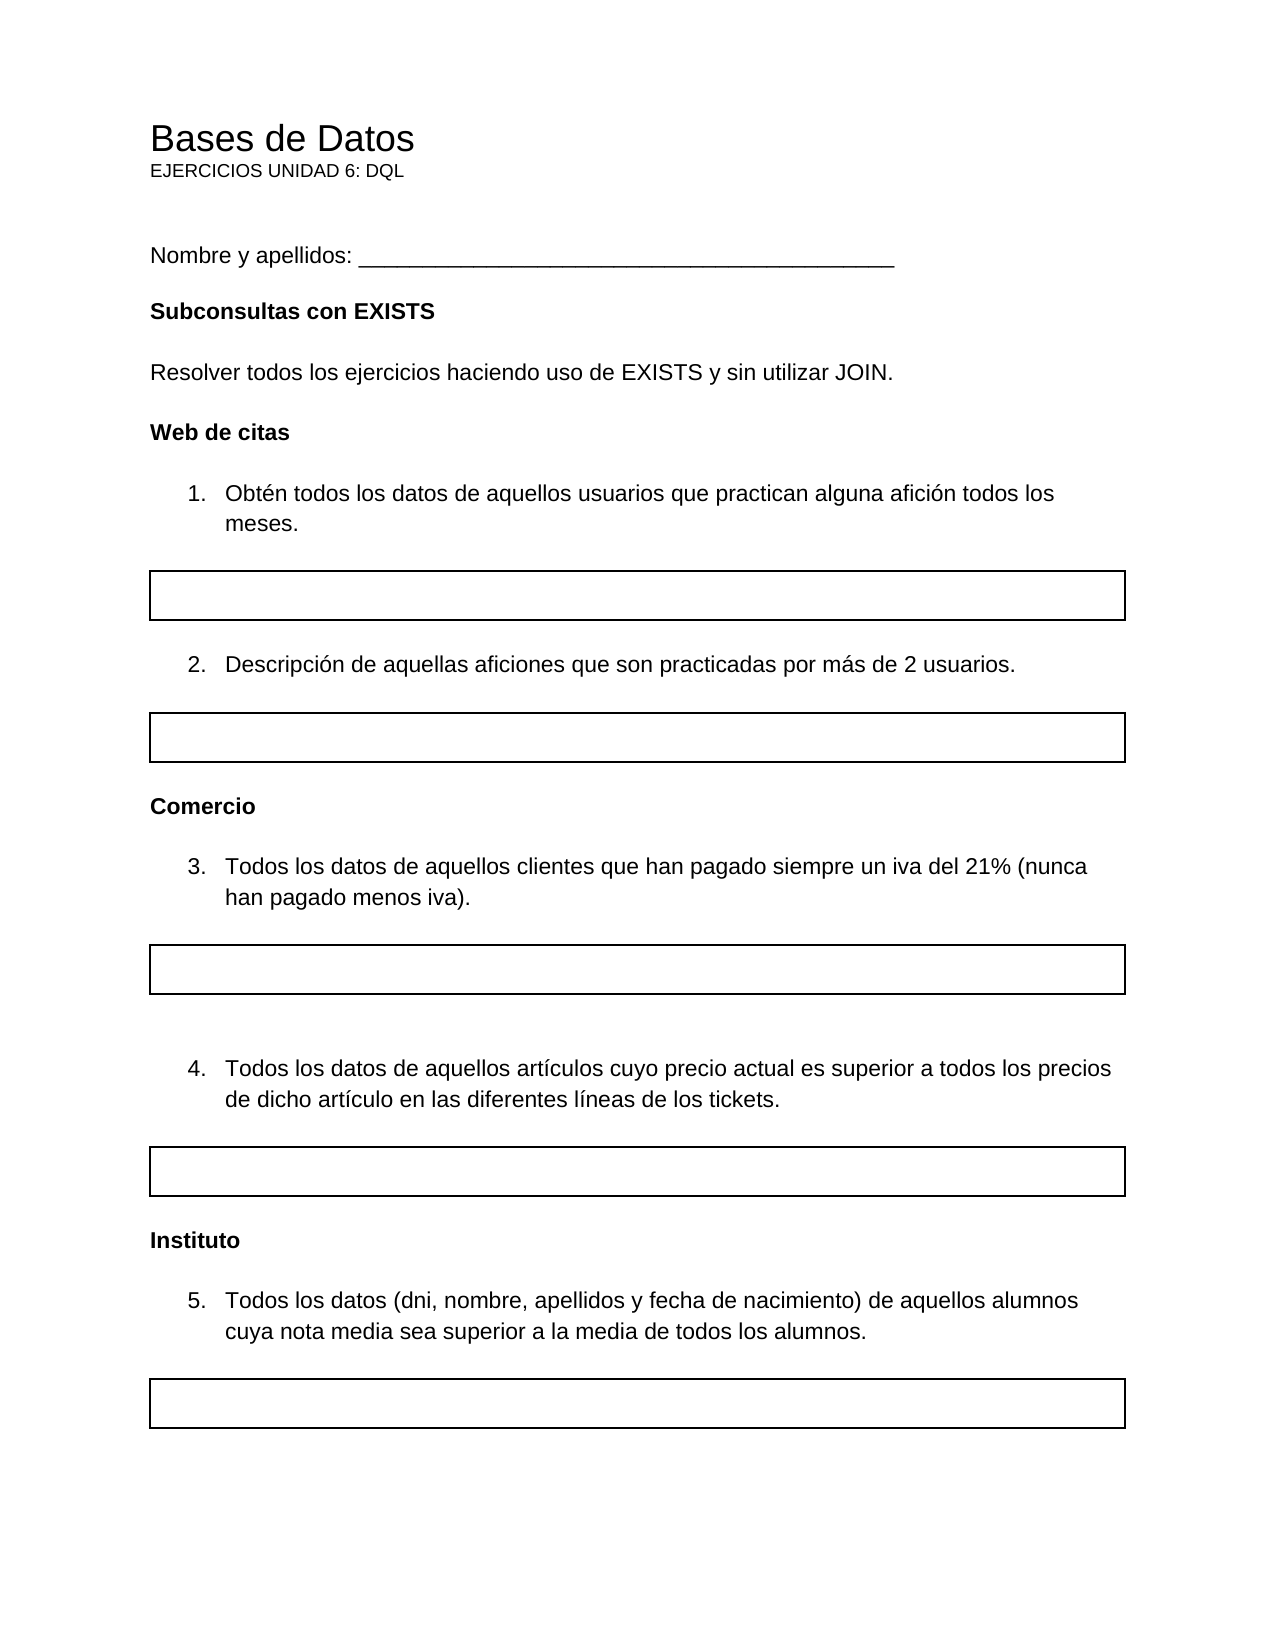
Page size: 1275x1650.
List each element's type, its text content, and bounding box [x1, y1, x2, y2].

list Todos los datos de aquellos clientes que han pagado siempre un iva del 21% (nunca han pagado menos iva). [187, 853, 1125, 910]
text Instituto [150, 1227, 1125, 1253]
list Descripción de aquellas aficiones que son practicadas por más de 2 usuarios. [187, 651, 1125, 678]
text Subconsultas con EXISTS [150, 298, 1125, 355]
text Resolver todos los ejercicios haciendo uso de EXISTS y sin utilizar JOIN. [150, 359, 1125, 385]
list Todos los datos de aquellos artículos cuyo precio actual es superior a todos los precios de dicho artículo en las diferentes líneas de los tickets. [187, 1055, 1125, 1112]
table_header [151, 572, 1124, 619]
table_header [151, 1380, 1124, 1427]
list Todos los datos (dni, nombre, apellidos y fecha de nacimiento) de aquellos alumnos cuya nota media sea superior a la media de todos los alumnos. [187, 1287, 1125, 1344]
table_header [151, 1148, 1124, 1195]
text Web de citas [150, 419, 1125, 446]
table_header [151, 714, 1124, 761]
list Obtén todos los datos de aquellos usuarios que practican alguna afición todos los meses. [187, 479, 1125, 536]
table_header [151, 946, 1124, 993]
text Comercio [150, 793, 1125, 849]
